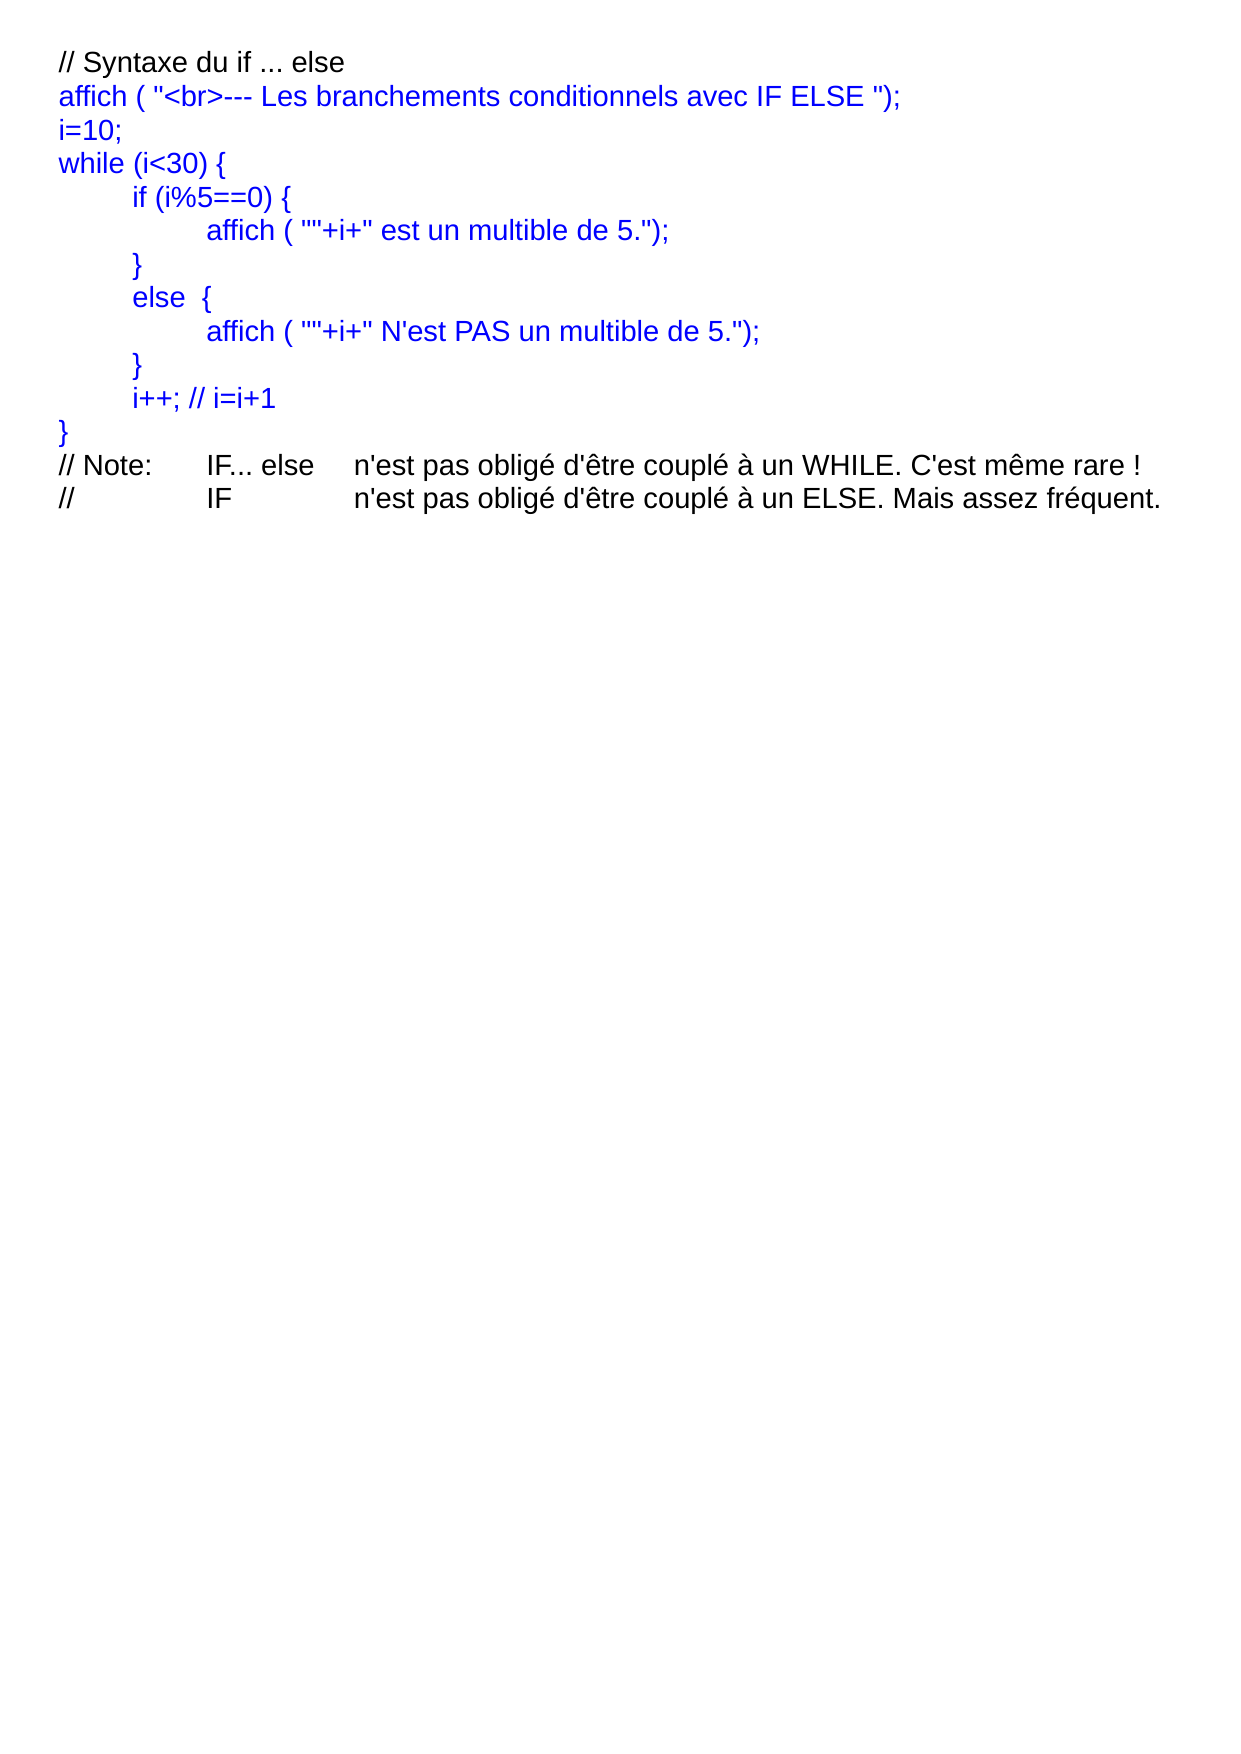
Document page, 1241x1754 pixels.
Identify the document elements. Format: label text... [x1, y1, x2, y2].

text while (i<30) { [58, 146, 1193, 179]
text // IF n'est pas obligé d'être couplé à un ELSE. Mais assez fréquent. [58, 481, 1193, 515]
text } [58, 247, 1193, 280]
text // Syntaxe du if ... else [58, 45, 1193, 79]
text i=10; [58, 112, 1193, 146]
text affich ( ""+i+" N'est PAS un multible de 5."); [58, 314, 1193, 347]
text // Note: IF... else n'est pas obligé d'être couplé à un WHILE. C'est même rare ! [58, 448, 1193, 481]
text if (i%5==0) { [58, 179, 1193, 213]
text else { [58, 280, 1193, 314]
text } [58, 414, 1193, 448]
text i++; // i=i+1 [58, 381, 1193, 414]
text } [58, 347, 1193, 381]
text affich ( "<br>--- Les branchements conditionnels avec IF ELSE "); [58, 79, 1193, 112]
text affich ( ""+i+" est un multible de 5."); [58, 213, 1193, 247]
